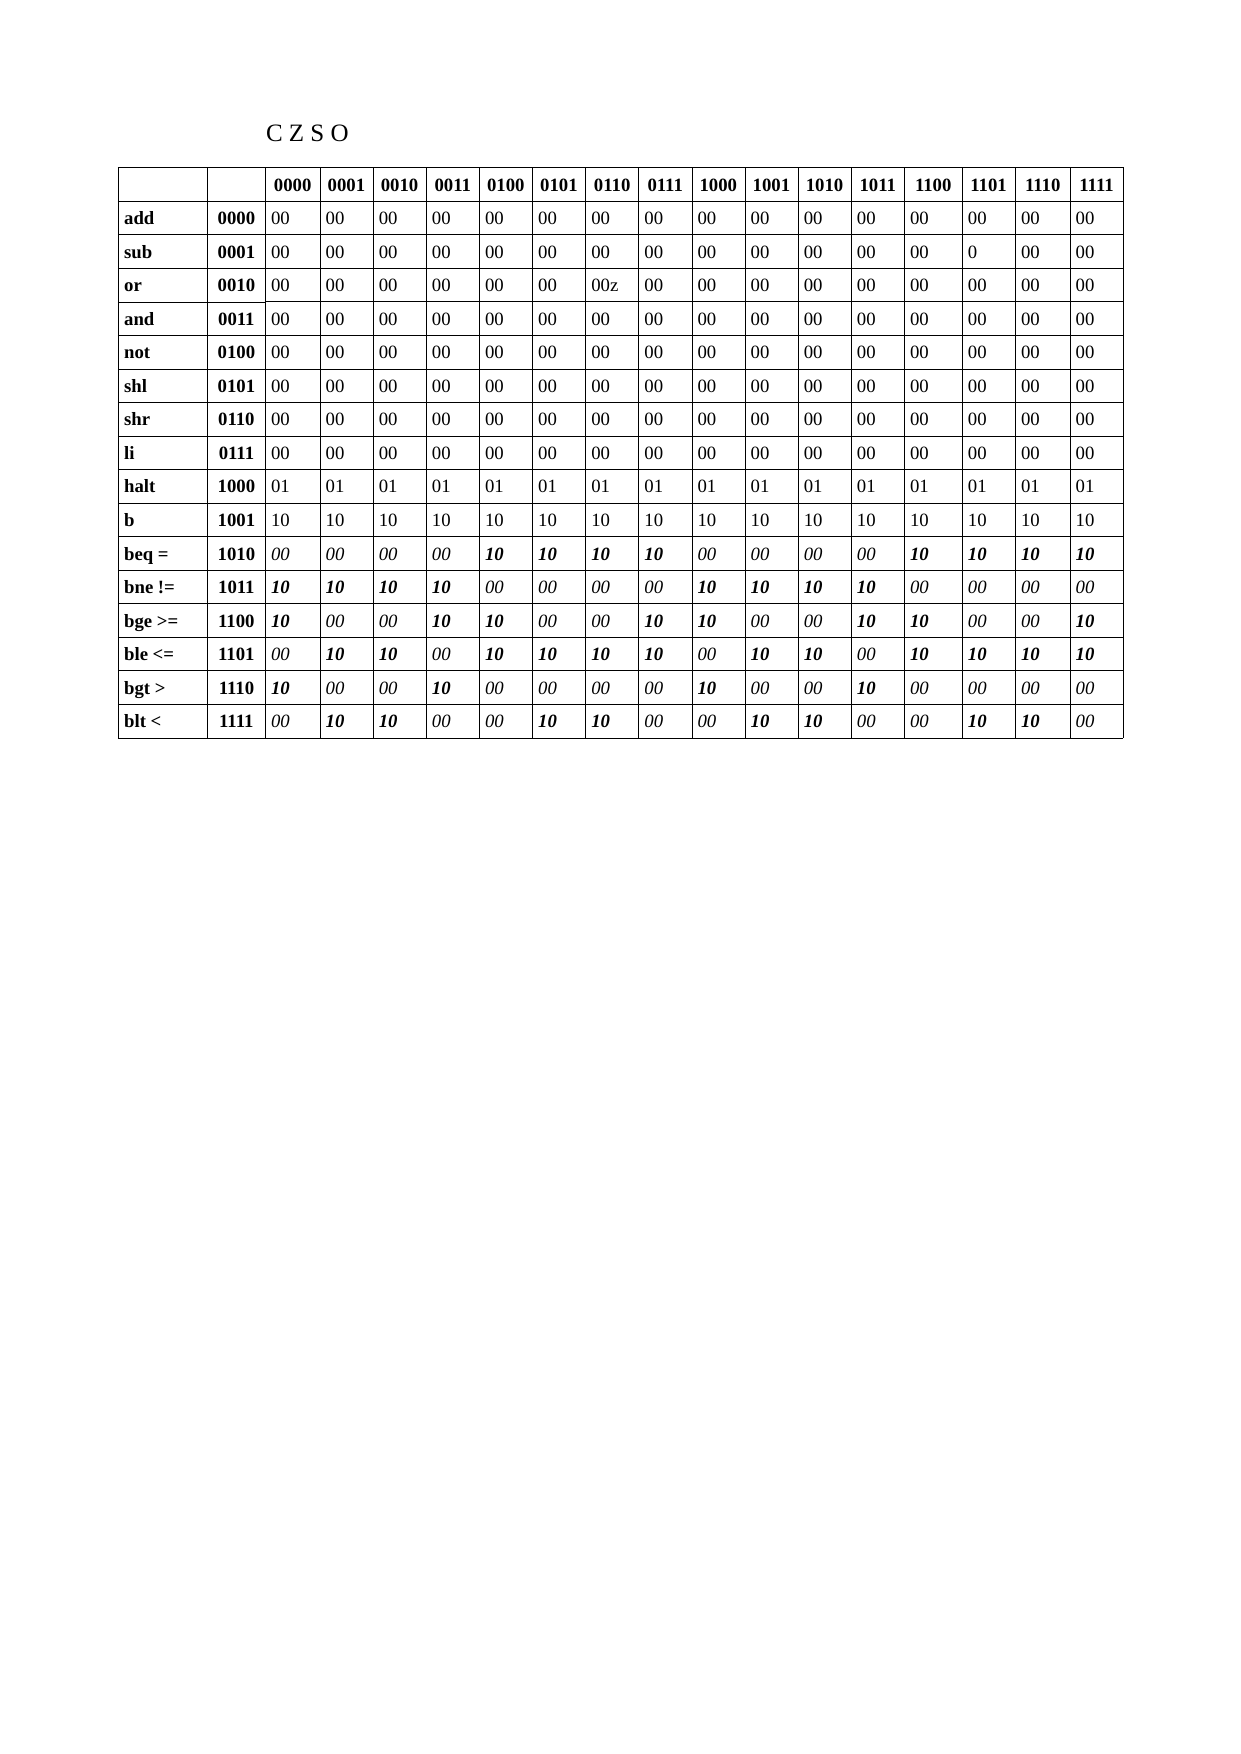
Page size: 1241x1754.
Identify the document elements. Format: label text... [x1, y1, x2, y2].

table_cell 10 [639, 604, 692, 637]
table_cell 10 [963, 537, 1015, 570]
table_header 0101 [533, 168, 585, 201]
table_cell 00 [963, 269, 1015, 301]
table_cell 10 [533, 504, 585, 536]
table_cell 00 [321, 437, 373, 469]
table_cell 00 [746, 604, 798, 637]
table_cell 00 [533, 269, 585, 301]
table_cell 00 [799, 302, 851, 335]
table_cell 00 [852, 403, 904, 436]
table_cell 00 [963, 671, 1015, 704]
table_cell 0010 [208, 269, 265, 301]
table_cell 10 [746, 504, 798, 536]
table_cell 10 [852, 571, 904, 603]
table_cell 1111 [208, 705, 265, 737]
table_header [119, 168, 207, 201]
table_cell 00 [427, 638, 479, 670]
table_cell 01 [321, 470, 373, 503]
table_cell 10 [639, 504, 692, 536]
table_cell 00 [963, 202, 1015, 234]
table_cell 10 [1071, 537, 1123, 570]
text C Z S O [118, 118, 1122, 147]
table_cell 00 [374, 437, 426, 469]
table_cell 00 [321, 370, 373, 402]
table_cell 00 [905, 202, 962, 234]
table_cell 0111 [208, 437, 265, 469]
table_cell and [119, 303, 207, 335]
table_cell 01 [1071, 470, 1123, 503]
table_cell 00 [1016, 671, 1070, 704]
table_cell 00 [963, 571, 1015, 603]
table_cell 01 [374, 470, 426, 503]
table_cell 00 [905, 403, 962, 436]
table_cell 10 [905, 537, 962, 570]
table_cell 00 [533, 604, 585, 637]
table_cell 00 [852, 302, 904, 335]
table_cell 01 [746, 470, 798, 503]
table_cell 00 [480, 336, 532, 368]
table_cell 00 [799, 671, 851, 704]
table_cell 00 [427, 403, 479, 436]
table_cell 00 [321, 604, 373, 637]
table_cell 00 [586, 671, 638, 704]
table_cell 00 [693, 202, 745, 234]
table_cell 10 [374, 705, 426, 737]
table_cell 10 [1071, 604, 1123, 637]
table_cell 00 [586, 437, 638, 469]
table_cell 00 [266, 235, 320, 268]
table_cell 00 [746, 202, 798, 234]
table_cell 00 [963, 403, 1015, 436]
table_header 0110 [586, 168, 638, 201]
table_cell 00 [799, 537, 851, 570]
table_cell 00 [639, 235, 692, 268]
table_cell 00 [852, 269, 904, 301]
table_cell 01 [693, 470, 745, 503]
table_cell 10 [427, 571, 479, 603]
table_cell 00 [1071, 235, 1123, 268]
table_cell 00 [586, 302, 638, 335]
table_cell 10 [266, 671, 320, 704]
table_cell 10 [852, 604, 904, 637]
table_cell 00 [266, 202, 320, 234]
table_cell 01 [586, 470, 638, 503]
table_cell 10 [905, 604, 962, 637]
table_cell 10 [586, 504, 638, 536]
table_cell 00 [693, 269, 745, 301]
table_cell 10 [1071, 638, 1123, 670]
table_cell 00 [480, 705, 532, 737]
table_cell 00 [693, 638, 745, 670]
table_cell 00 [905, 671, 962, 704]
table_cell 0011 [208, 303, 265, 335]
table_cell 00 [799, 235, 851, 268]
table_cell 00 [799, 604, 851, 637]
table_cell 00 [1016, 202, 1070, 234]
table_cell 10 [480, 638, 532, 670]
table_cell 00 [693, 370, 745, 402]
table_cell 00 [852, 235, 904, 268]
table_cell 00 [480, 571, 532, 603]
table_cell 00 [852, 537, 904, 570]
table_cell 00 [963, 336, 1015, 368]
table_cell 00 [480, 269, 532, 301]
table_cell 10 [266, 604, 320, 637]
table_cell 00 [1071, 336, 1123, 368]
table_cell 00 [905, 269, 962, 301]
table_cell 00 [852, 437, 904, 469]
table_cell 10 [533, 705, 585, 737]
table_cell 00 [374, 336, 426, 368]
table_cell 00 [321, 537, 373, 570]
table_cell 10 [963, 504, 1015, 536]
table_cell 00 [746, 235, 798, 268]
table_cell 00 [799, 403, 851, 436]
table_cell 00 [533, 370, 585, 402]
table_cell 0000 [208, 202, 265, 234]
table_cell 01 [799, 470, 851, 503]
table_cell shl [119, 370, 207, 402]
table_cell 00 [321, 269, 373, 301]
table_cell 10 [799, 571, 851, 603]
table_cell 00 [1071, 269, 1123, 301]
table_cell 10 [374, 571, 426, 603]
table_cell 10 [639, 638, 692, 670]
table_cell sub [119, 235, 207, 268]
table_cell 0001 [208, 235, 265, 268]
table_cell 10 [480, 537, 532, 570]
table_cell 00 [321, 302, 373, 335]
table_cell 00 [427, 705, 479, 737]
table_cell 00 [963, 302, 1015, 335]
table_cell 01 [480, 470, 532, 503]
table_cell 10 [427, 504, 479, 536]
table_cell 00 [963, 437, 1015, 469]
table_cell 00 [852, 336, 904, 368]
table_cell 00 [963, 604, 1015, 637]
table_cell 0110 [208, 403, 265, 436]
table_cell 00 [533, 437, 585, 469]
table_cell 00 [586, 336, 638, 368]
table_cell 10 [639, 537, 692, 570]
table_cell 00 [374, 269, 426, 301]
table_cell 10 [693, 571, 745, 603]
table_cell 00 [321, 671, 373, 704]
table_cell 00 [639, 403, 692, 436]
table_header 1111 [1071, 168, 1123, 201]
table_cell 0101 [208, 370, 265, 402]
table_cell 00 [746, 269, 798, 301]
table_cell 10 [321, 638, 373, 670]
table_cell 00 [533, 202, 585, 234]
table_header 1000 [693, 168, 745, 201]
table_cell 10 [427, 671, 479, 704]
table_header 1010 [799, 168, 851, 201]
table_cell 00 [266, 403, 320, 436]
table_cell 00 [321, 235, 373, 268]
table_cell 00 [1016, 269, 1070, 301]
table_cell 00 [639, 705, 692, 737]
table_cell 00 [1071, 370, 1123, 402]
table_cell 00 [480, 437, 532, 469]
table_cell 10 [1016, 537, 1070, 570]
table_cell 00 [905, 571, 962, 603]
table_cell shr [119, 403, 207, 436]
table_header 1011 [852, 168, 904, 201]
table_cell 1100 [208, 604, 265, 637]
table_cell 00 [586, 604, 638, 637]
table_cell 01 [639, 470, 692, 503]
table_cell 00 [639, 571, 692, 603]
table_cell 10 [905, 504, 962, 536]
table_cell ble <= [119, 638, 207, 670]
table_cell beq = [119, 537, 207, 570]
table_cell 00 [266, 705, 320, 737]
table_cell 00 [533, 403, 585, 436]
table_cell 00 [905, 370, 962, 402]
table_cell 00 [374, 604, 426, 637]
table_cell 10 [1016, 705, 1070, 737]
table_cell 00 [480, 671, 532, 704]
table_cell 10 [480, 604, 532, 637]
table_cell 00 [799, 269, 851, 301]
table_cell 00 [852, 202, 904, 234]
table_cell or [119, 269, 207, 301]
table_cell 00 [374, 202, 426, 234]
table_cell 01 [427, 470, 479, 503]
table_cell 00 [963, 370, 1015, 402]
table_cell 00 [533, 336, 585, 368]
table_cell 00 [321, 336, 373, 368]
table_cell 00 [427, 370, 479, 402]
table_cell 10 [1071, 504, 1123, 536]
table_cell 00 [266, 437, 320, 469]
table_cell 00 [1016, 437, 1070, 469]
table_cell blt < [119, 705, 207, 737]
table_cell 00 [1016, 336, 1070, 368]
table_cell 10 [963, 638, 1015, 670]
table_cell 10 [374, 638, 426, 670]
table_cell 10 [586, 537, 638, 570]
table_cell 00 [905, 437, 962, 469]
table_cell 00 [693, 403, 745, 436]
table_cell 0 [963, 235, 1015, 268]
table_cell 00 [1071, 705, 1123, 737]
table_cell 00 [586, 571, 638, 603]
table_cell 00 [693, 705, 745, 737]
table_cell 00 [427, 437, 479, 469]
table_cell 00 [1016, 571, 1070, 603]
table_cell 00 [905, 336, 962, 368]
table_cell 00 [266, 336, 320, 368]
table_cell 10 [266, 571, 320, 603]
table_cell 00 [799, 202, 851, 234]
table_cell 00 [374, 370, 426, 402]
table_cell 00 [321, 403, 373, 436]
table_cell 00 [374, 403, 426, 436]
table_cell 00 [693, 537, 745, 570]
table_cell 00 [639, 437, 692, 469]
table_header 0000 [266, 168, 320, 201]
table_cell 00 [746, 437, 798, 469]
table_cell 00 [374, 537, 426, 570]
table_cell 00 [1071, 202, 1123, 234]
table_cell 00 [693, 336, 745, 368]
table_cell 00 [852, 638, 904, 670]
table_cell 0100 [208, 336, 265, 368]
table_cell halt [119, 470, 207, 503]
table_cell 01 [266, 470, 320, 503]
table_cell 00 [427, 302, 479, 335]
table_cell 10 [480, 504, 532, 536]
table_cell 00 [427, 235, 479, 268]
table_cell 00 [266, 269, 320, 301]
table_cell 01 [852, 470, 904, 503]
table_cell 01 [905, 470, 962, 503]
table_cell 00 [480, 302, 532, 335]
table_cell 00 [533, 571, 585, 603]
table_cell 10 [427, 604, 479, 637]
table_header 0100 [480, 168, 532, 201]
table_cell 00 [266, 537, 320, 570]
table_header [208, 168, 265, 201]
table_cell 00 [746, 370, 798, 402]
table_header 1100 [905, 168, 962, 201]
table_cell 00 [1016, 604, 1070, 637]
table_cell 00 [746, 403, 798, 436]
table_cell 10 [321, 705, 373, 737]
table_cell 10 [586, 638, 638, 670]
table_cell 00 [693, 235, 745, 268]
table_cell 1010 [208, 537, 265, 570]
table_cell 10 [586, 705, 638, 737]
table_cell add [119, 202, 207, 234]
table_cell 10 [799, 638, 851, 670]
table_cell 10 [1016, 638, 1070, 670]
table_cell 00 [639, 269, 692, 301]
table_cell 00 [1016, 235, 1070, 268]
table_cell 00 [746, 537, 798, 570]
table_cell 00 [746, 302, 798, 335]
table_header 0011 [427, 168, 479, 201]
table_cell 00 [1071, 302, 1123, 335]
table_cell 00 [321, 202, 373, 234]
table_cell 00 [374, 671, 426, 704]
table_cell 00z [586, 269, 638, 301]
table_cell 1101 [208, 638, 265, 670]
table_cell 10 [693, 504, 745, 536]
table_cell 00 [427, 336, 479, 368]
table_cell 10 [693, 604, 745, 637]
table_cell 00 [639, 671, 692, 704]
table_cell 00 [533, 235, 585, 268]
table_cell b [119, 504, 207, 536]
table_header 1001 [746, 168, 798, 201]
table_cell 10 [905, 638, 962, 670]
table_cell li [119, 437, 207, 469]
table_cell 00 [1016, 302, 1070, 335]
table_cell 00 [746, 336, 798, 368]
table_cell bgt > [119, 671, 207, 704]
table_cell 00 [799, 336, 851, 368]
table_cell 00 [266, 370, 320, 402]
table_cell 00 [1071, 571, 1123, 603]
table_cell 00 [480, 403, 532, 436]
table_cell 10 [799, 504, 851, 536]
table_cell not [119, 336, 207, 368]
table_cell 10 [374, 504, 426, 536]
table_cell 1001 [208, 504, 265, 536]
table_cell 10 [321, 571, 373, 603]
table_cell 00 [374, 235, 426, 268]
table_cell 1000 [208, 470, 265, 503]
table_cell 10 [746, 705, 798, 737]
table_cell 00 [427, 202, 479, 234]
table_cell 10 [799, 705, 851, 737]
table_cell 10 [266, 504, 320, 536]
table_cell 10 [746, 571, 798, 603]
table_cell 00 [1071, 437, 1123, 469]
table_cell 10 [1016, 504, 1070, 536]
table_cell 00 [693, 302, 745, 335]
table_cell 00 [905, 235, 962, 268]
table_cell 00 [427, 269, 479, 301]
table_cell 00 [266, 638, 320, 670]
table_cell 00 [480, 202, 532, 234]
table_cell 00 [852, 705, 904, 737]
table_cell 00 [693, 437, 745, 469]
table_cell 01 [1016, 470, 1070, 503]
table_cell bne != [119, 571, 207, 603]
table_cell 00 [639, 202, 692, 234]
table_header 0010 [374, 168, 426, 201]
table_cell 00 [374, 302, 426, 335]
table_cell 10 [533, 537, 585, 570]
table_cell bge >= [119, 604, 207, 637]
table_cell 00 [1071, 671, 1123, 704]
table_header 0111 [639, 168, 692, 201]
table_cell 00 [639, 336, 692, 368]
table_cell 10 [533, 638, 585, 670]
table_cell 10 [746, 638, 798, 670]
table_cell 00 [480, 235, 532, 268]
table_cell 00 [905, 705, 962, 737]
table_cell 00 [1016, 403, 1070, 436]
table_cell 00 [586, 235, 638, 268]
table_cell 00 [746, 671, 798, 704]
table_cell 00 [533, 302, 585, 335]
table_cell 00 [639, 370, 692, 402]
table_cell 00 [480, 370, 532, 402]
table_cell 10 [693, 671, 745, 704]
table_cell 00 [639, 302, 692, 335]
table_cell 00 [799, 437, 851, 469]
table_cell 01 [963, 470, 1015, 503]
table_cell 00 [1016, 370, 1070, 402]
table_cell 1011 [208, 571, 265, 603]
table_cell 00 [852, 370, 904, 402]
table_cell 00 [266, 302, 320, 335]
table_cell 00 [586, 202, 638, 234]
table_cell 10 [963, 705, 1015, 737]
table_cell 00 [905, 302, 962, 335]
table_header 1110 [1016, 168, 1070, 201]
table_cell 00 [799, 370, 851, 402]
table_cell 10 [852, 671, 904, 704]
table_cell 10 [321, 504, 373, 536]
table_cell 01 [533, 470, 585, 503]
table_cell 00 [586, 370, 638, 402]
table_cell 00 [533, 671, 585, 704]
table_header 1101 [963, 168, 1015, 201]
table_header 0001 [321, 168, 373, 201]
table_cell 00 [586, 403, 638, 436]
table_cell 10 [852, 504, 904, 536]
table_cell 1110 [208, 671, 265, 704]
table_cell 00 [1071, 403, 1123, 436]
table_cell 00 [427, 537, 479, 570]
